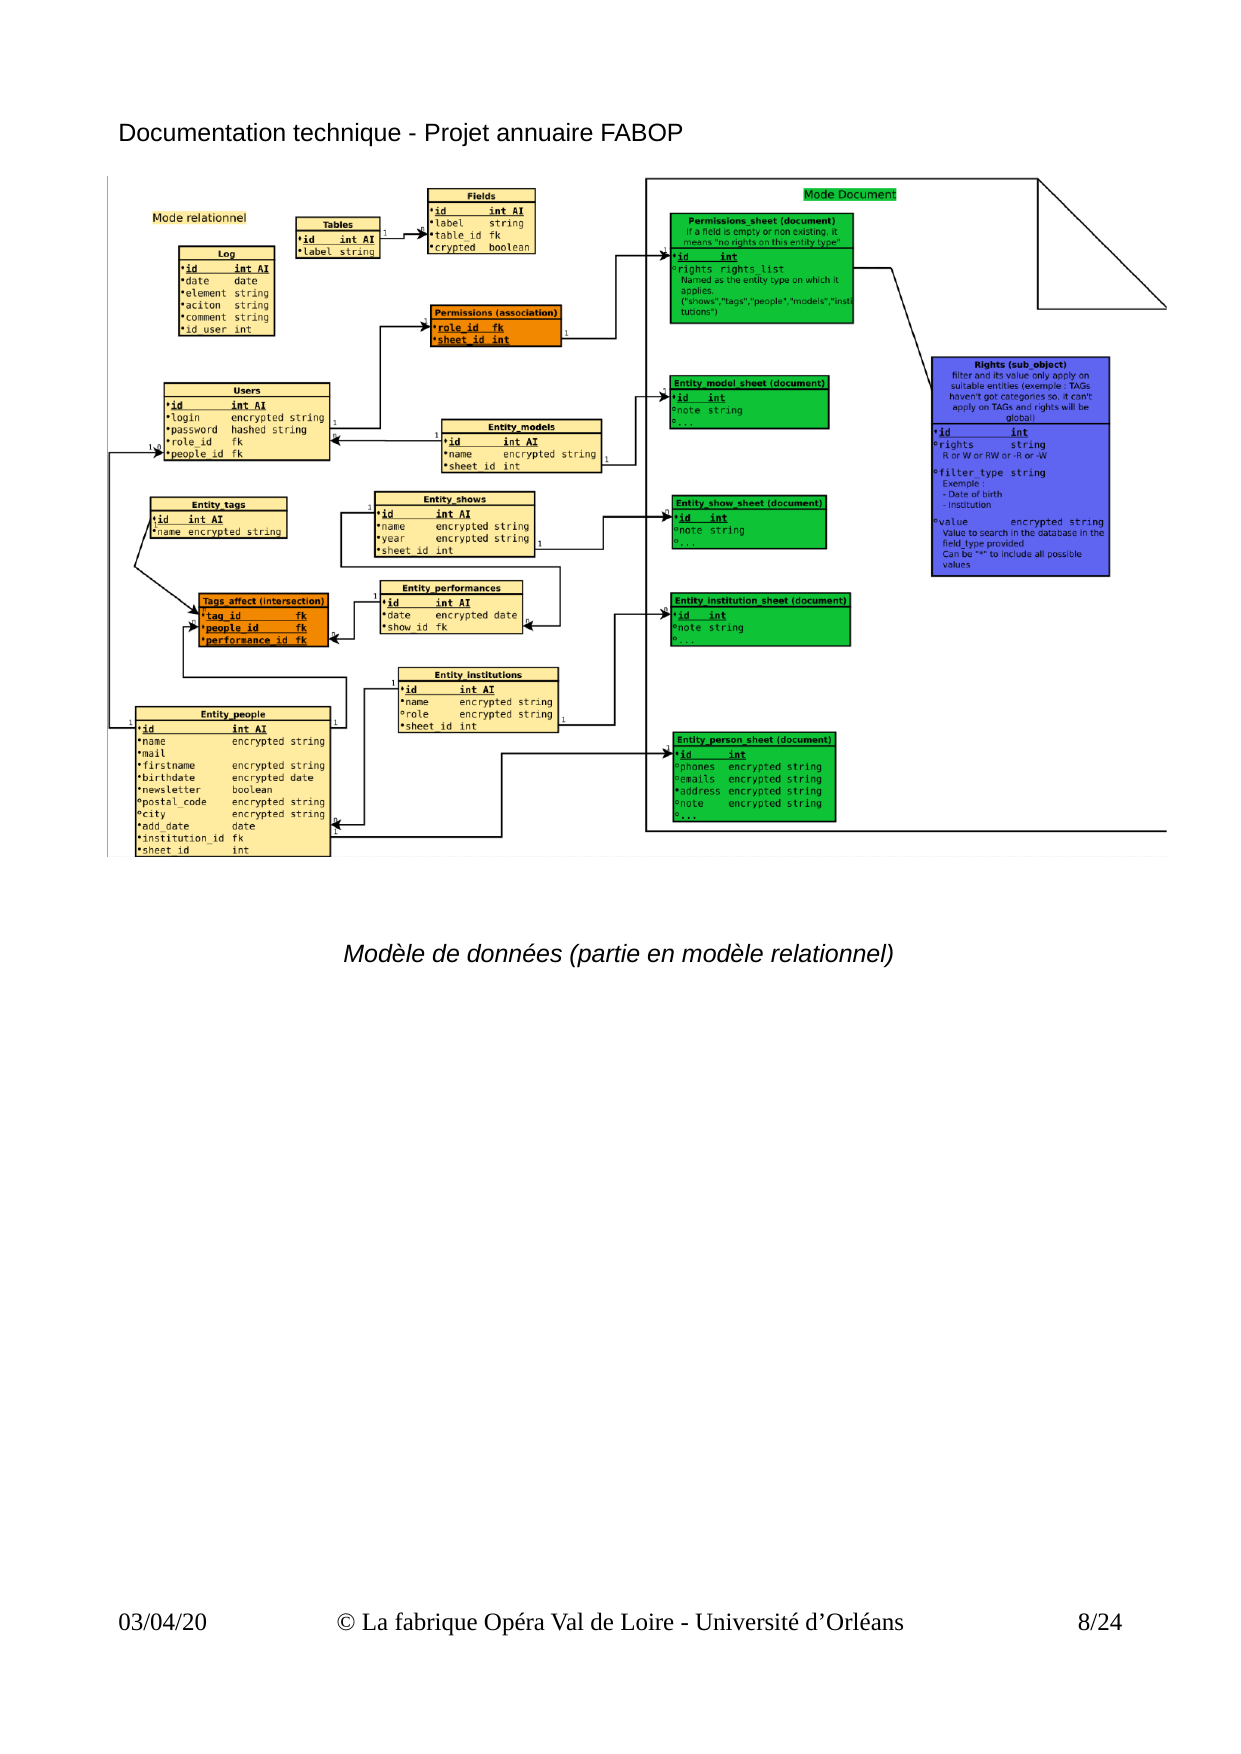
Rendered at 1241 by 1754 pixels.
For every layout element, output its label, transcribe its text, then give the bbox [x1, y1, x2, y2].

picture [107, 176, 1167, 857]
text Modèle de données (partie en modèle relationnel) [118, 939, 1122, 968]
